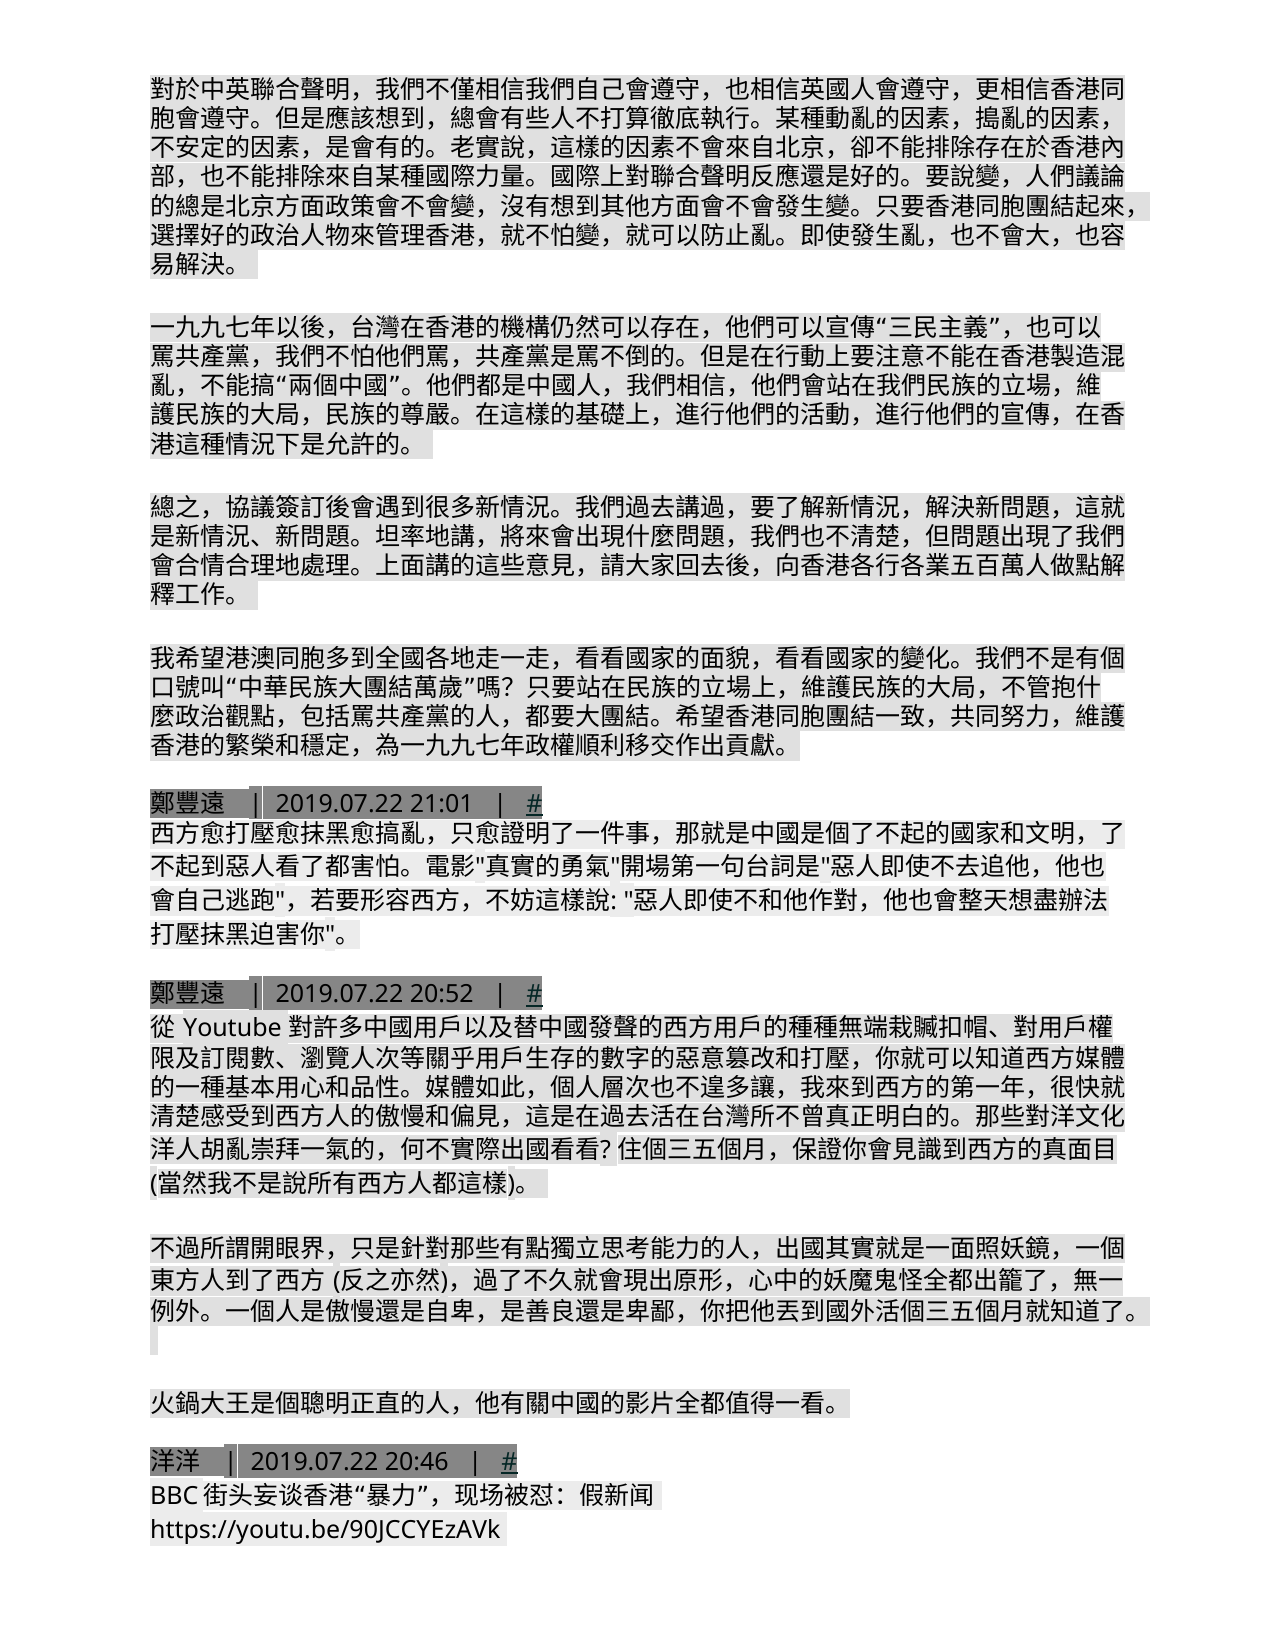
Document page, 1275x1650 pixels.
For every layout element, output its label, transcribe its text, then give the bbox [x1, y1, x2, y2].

text 西方愈打壓愈抹黑愈搞亂，只愈證明了一件事，那就是中國是個了不起的國家和文明，了不起到惡人看了都害怕。電影"真實的勇氣"開場第一句台詞是"惡人即使不去追他，他也會自己逃跑"，若要形容西方，不妨這樣說: "惡人即使不和他作對，他也會整天想盡辦法打壓抹黑迫害你"。 [150, 819, 1125, 951]
text 巴勒網像一部野史，沿著時間的河留下許多珍稀、零散的腳印。 這篇1984年10月3日，鄧小平會見港澳同胞國慶觀禮團時談話紀錄，穿越時空隨著香港這場反中風暴，飄落巴勒河岸。 鄧小平： 你們這麼多人回來觀禮，我非常高興，我看香港一定有希望。這次回來觀禮的，各行各業各界人士都有，各種不同政治觀點的人也都來了。這說明大家都讚成中國恢復對香港行使主權，贊成中英兩國政府所達成的協議的內容。這就是說，我們有了一個共同的大前提，一個共同的目標，就是愛祖國，愛香港，在今後十三年和十三年以後保持香港的繁榮和穩定。大家共同努力，這個目標肯定可以實現。一九九七年以後，在座的六七十歲的人，那時精力就差些了，但在座的有很多年輕人，年輕人有優勢。就我個人來說，我願意活到一九九七年，親眼看到中國對香港恢復行使主權。 現在有些人就是擔心我們這些人不在了，政策會變。感謝大家對我們這些老頭子的信任。今天我要告訴大家，我們的政策不會變，誰也變不了。因為這些政策見效、對頭，人民都擁護。既然是人民擁護，誰要變人民就會反對。聯合聲明確定的內容肯定是不會變的。我們中央政府、中共中央即使在過去的動亂年代，在國際上說話也是算數的。講信義是我們民族的傳統，不是我們這一代才有的。這也體現出我們古老大國的風度，泱泱大國嘛。作為一個大國有自己的尊嚴，有自己遵循的準則。我們在協議中說五十年不變，就是五十年不變。我們這一代不會變，下一代也不會變。到了五十年以後，大陸發展起來了，那時還會小里小氣地處理這些問題嗎？所以不要擔心變，變不了。再說變也並不都是壞事，有的變是好事，問題是變什麼。中國收回香港不就是一種變嗎？所以不要籠統地說怕變。如果有什麼要變，一定是變得更好，更有利於香港的繁榮和發展，而不會損害香港人的利益。這種變是值得大家歡迎的。如果有人說什麼都不變，你們不要相信。我們總不能講香港資本主義制度下的所有方式都是完美無缺的吧？即使資本主義發達國家之間相互比較起來也各有優缺點。把香港引導到更健康的方面，不也是變嗎？向這樣的方面發展變化，香港人是會歡迎的，香港人自己會要求變，這是確定無疑的。我們也在變。最大的不變是社會主義制度不變，而“一國兩制”就是大變，農村政策就是大變。過幾天我們要開中央全會，討論城市改革，城市改革也是變，是翻天覆地的變化。問題是變好還是變壞。不要拒絕變，拒絕變化就不能進步。這是個思想方法問題。 再一個是有些人擔心干預。不能籠統地擔心干預，有些干預是必要的。要看這些干預是有利於香港人的利益，有利於香港的繁榮和穩定，還是損害香港人的利益，損害香港的繁榮和穩定。現在看起來，香港從現在到一九九七年會有秩序地度過十三年，十三年之後，會有秩序地度過五十年。這我是有信心的。但切不要以為沒有破壞力量。這種破壞力量可能來自這個方面，也可能來自那個方面。如果發生動亂，中央政府就要加以乾預。由亂變治，這樣的干預應該歡迎還是應該拒絕？應該歡迎。所以事物都要加以具體分析。我還講過十三年的過渡時期參與的問題，參與也是一種干預，當然這個參與不是北京方面參與，而是香港人參與，中央政府支持香港人參與。不能設想，到了一九九七年六月三十日，一夜之間換一套人馬。如果那樣，新班子換上來，什麼都不熟悉，不就會造成動亂嗎？即使不造成動亂，也會造成混亂。在過渡時期後半段的六七年內，要由各行各業推荐一批年輕能幹的人參與香港政府的管理，甚至包括金融方面。不參與不行，不參與不熟悉情況。在參與過程中，就有機會發現、選擇人才，以便於管理一九九七年以後的香港。參與者的條件只有一個，就是愛國者，也就是愛祖國、愛香港的人。一九九七年後在香港執政的人還是搞資本主義制度，但他們不做損害祖國利益的事，也不做損害香港同胞利益的事。所以不能籠統地反對參與，也不能籠統地反對乾預。港人治港不會變。由香港人推選出來管理香港的人，由中央政府委任，而不是由北京派出。選擇這種人，左翼的當然要有，盡量少些，也要有點右的人，最好多選些中間的人。這樣，各方面人的心情會舒暢一些。處理這些問題，中央政府從大處著眼，不會拘泥於小節。 一個是怕變，一個是怕干預，還怕什麼？有人說怕亂。亂就得乾預，不只中央政府要干預，香港人也要干預。總會有人搗亂的，但決不要使他們成氣候。 我跟英國人談的時候，也講了在過渡時期希望不要出現的幾個問題。一個是英資帶頭往外撤，一個是港幣發生大的波動。如果儲備金用盡，港幣貶值，就會發生動亂。過渡時期我們不過問儲備金行嗎？還有一個土地問題，如果把土地賣光用於行政開支，把負擔轉嫁給一九九七年以後的香港政府，不干預行嗎？我給英國人講了五條，他們表示願意採取合作的態度。 我講過中國有權在香港駐軍。我說，除了在香港駐軍外，中國還有什麼能夠體現對香港行使主權呢？在香港駐軍還有一個作用，可以防止動亂。那些想搞動亂的人，知道香港有中國軍隊，他就要考慮。即使有了動亂，也能及時解決。 對於中英聯合聲明，我們不僅相信我們自己會遵守，也相信英國人會遵守，更相信香港同胞會遵守。但是應該想到，總會有些人不打算徹底執行。某種動亂的因素，搗亂的因素，不安定的因素，是會有的。老實說，這樣的因素不會來自北京，卻不能排除存在於香港內部，也不能排除來自某種國際力量。國際上對聯合聲明反應還是好的。要說變，人們議論的總是北京方面政策會不會變，沒有想到其他方面會不會發生變。只要香港同胞團結起來，選擇好的政治人物來管理香港，就不怕變，就可以防止亂。即使發生亂，也不會大，也容易解決。 一九九七年以後，台灣在香港的機構仍然可以存在，他們可以宣傳“三民主義”，也可以罵共產黨，我們不怕他們罵，共產黨是罵不倒的。但是在行動上要注意不能在香港製造混亂，不能搞“兩個中國”。他們都是中國人，我們相信，他們會站在我們民族的立場，維護民族的大局，民族的尊嚴。在這樣的基礎上，進行他們的活動，進行他們的宣傳，在香港這種情況下是允許的。 總之，協議簽訂後會遇到很多新情況。我們過去講過，要了解新情況，解決新問題，這就是新情況、新問題。坦率地講，將來會出現什麼問題，我們也不清楚，但問題出現了我們會合情合理地處理。上面講的這些意見，請大家回去後，向香港各行各業五百萬人做點解釋工作。 我希望港澳同胞多到全國各地走一走，看看國家的面貌，看看國家的變化。我們不是有個口號叫“中華民族大團結萬歲”嗎？只要站在民族的立場上，維護民族的大局，不管抱什麼政治觀點，包括罵共產黨的人，都要大團結。希望香港同胞團結一致，共同努力，維護香港的繁榮和穩定，為一九九七年政權順利移交作出貢獻。 [150, 75, 1125, 761]
text 鄭豐遠 | 2019.07.22 21:01 | # [150, 786, 1125, 819]
text 洋洋 | 2019.07.22 20:46 | # [150, 1443, 1125, 1478]
text 從 Youtube 對許多中國用戶以及替中國發聲的西方用戶的種種無端栽贓扣帽、對用戶權限及訂閱數、瀏覽人次等關乎用戶生存的數字的惡意篡改和打壓，你就可以知道西方媒體的一種基本用心和品性。媒體如此，個人層次也不遑多讓，我來到西方的第一年，很快就清楚感受到西方人的傲慢和偏見，這是在過去活在台灣所不曾真正明白的。那些對洋文化洋人胡亂崇拜一氣的，何不實際出國看看? 住個三五個月，保證你會見識到西方的真面目 (當然我不是說所有西方人都這樣)。 不過所謂開眼界，只是針對那些有點獨立思考能力的人，出國其實就是一面照妖鏡，一個東方人到了西方 (反之亦然)，過了不久就會現出原形，心中的妖魔鬼怪全都出籠了，無一例外。一個人是傲慢還是自卑，是善良還是卑鄙，你把他丟到國外活個三五個月就知道了。 火鍋大王是個聰明正直的人，他有關中國的影片全都值得一看。 [150, 1010, 1125, 1418]
text 鄭豐遠 | 2019.07.22 20:52 | # [150, 976, 1125, 1010]
text BBC街头妄谈香港“暴力”，现场被怼：假新闻 https://youtu.be/90JCCYEzAVk [150, 1478, 1125, 1546]
